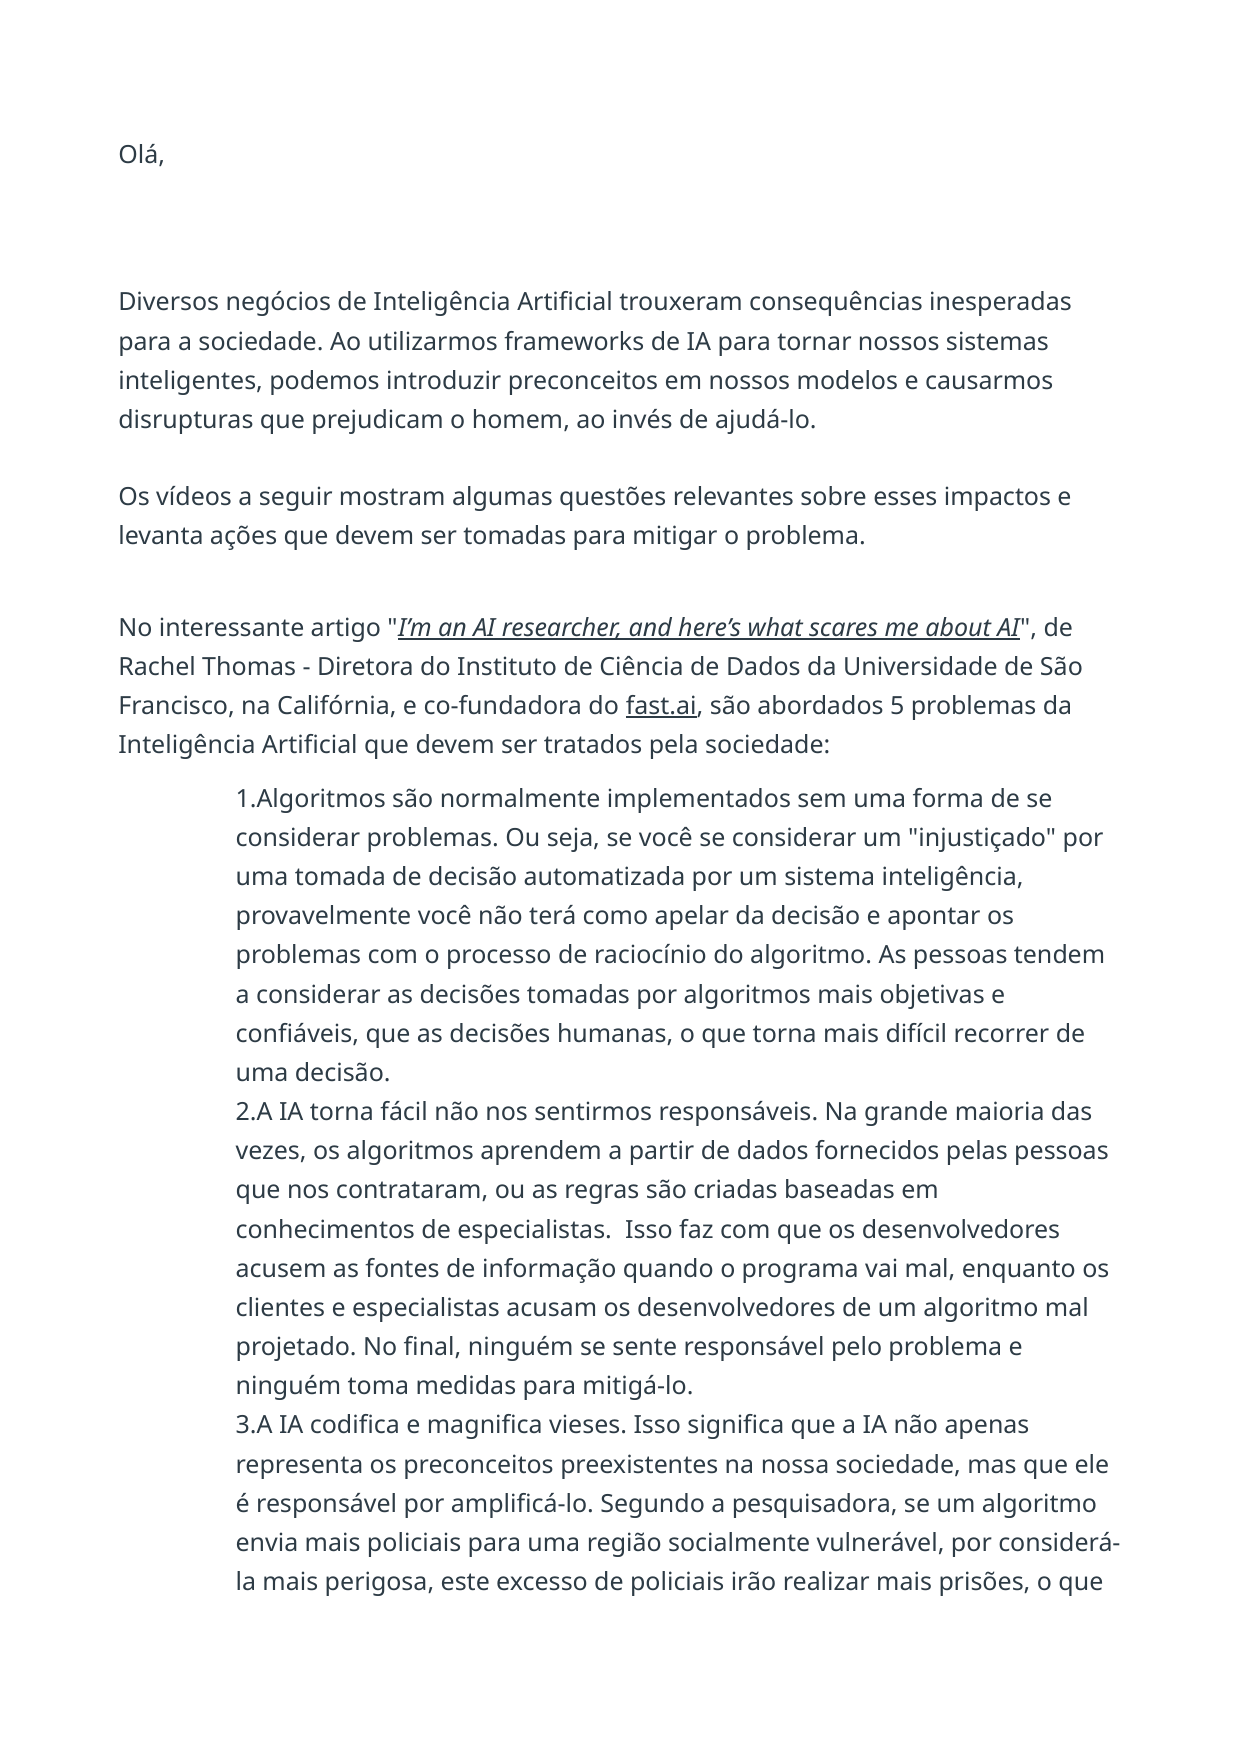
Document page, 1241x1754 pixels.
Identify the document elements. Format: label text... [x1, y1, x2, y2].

list A IA torna fácil não nos sentirmos responsáveis. Na grande maioria das vezes, os algoritmos aprendem a partir de dados fornecidos pelas pessoas que nos contrataram, ou as regras são criadas baseadas em conhecimentos de especialistas. Isso faz com que os desenvolvedores acusem as fontes de informação quando o programa vai mal, enquanto os clientes e especialistas acusam os desenvolvedores de um algoritmo mal projetado. No final, ninguém se sente responsável pelo problema e ninguém toma medidas para mitigá-lo. [118, 1094, 1122, 1402]
text Os vídeos a seguir mostram algumas questões relevantes sobre esses impactos e levanta ações que devem ser tomadas para mitigar o problema. [118, 478, 1122, 551]
text No interessante artigo "I’m an AI researcher, and here’s what scares me about AI", de Rachel Thomas - Diretora do Instituto de Ciência de Dados da Universidade de São Francisco, na Califórnia, e co-fundadora do fast.ai, são abordados 5 problemas da Inteligência Artificial que devem ser tratados pela sociedade: [118, 575, 1122, 761]
list A IA codifica e magnifica vieses. Isso significa que a IA não apenas representa os preconceitos preexistentes na nossa sociedade, mas que ele é responsável por amplificá-lo. Segundo a pesquisadora, se um algoritmo envia mais policiais para uma região socialmente vulnerável, por considerá-la mais perigosa, este excesso de policiais irão realizar mais prisões, o que [118, 1407, 1122, 1598]
text Diversos negócios de Inteligência Artificial trouxeram consequências inesperadas para a sociedade. Ao utilizarmos frameworks de IA para tornar nossos sistemas inteligentes, podemos introduzir preconceitos em nossos modelos e causarmos disrupturas que prejudicam o homem, ao invés de ajudá-lo. [118, 284, 1122, 436]
list Algoritmos são normalmente implementados sem uma forma de se considerar problemas. Ou seja, se você se considerar um "injustiçado" por uma tomada de decisão automatizada por um sistema inteligência, provavelmente você não terá como apelar da decisão e apontar os problemas com o processo de raciocínio do algoritmo. As pessoas tendem a considerar as decisões tomadas por algoritmos mais objetivas e confiáveis, que as decisões humanas, o que torna mais difícil recorrer de uma decisão. [118, 780, 1122, 1089]
text Olá, [118, 137, 1122, 171]
